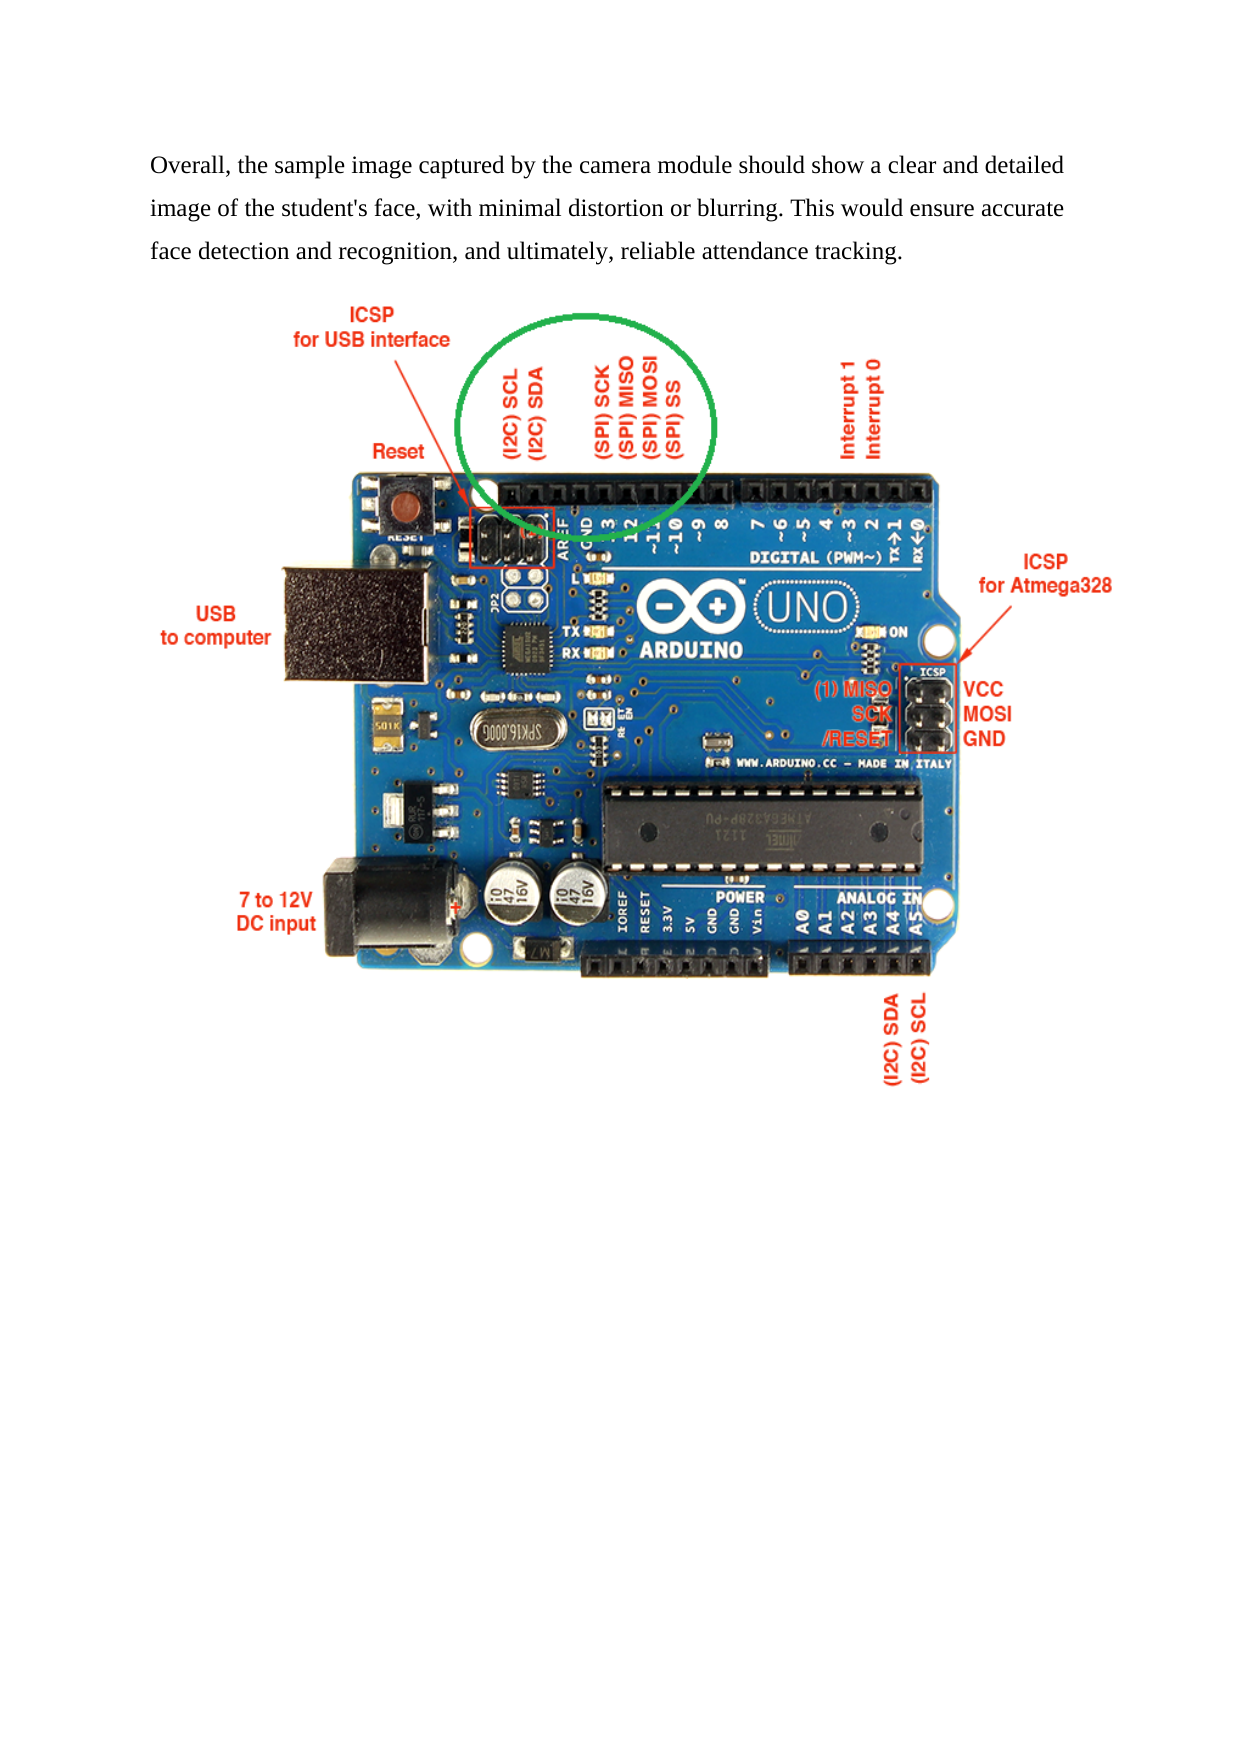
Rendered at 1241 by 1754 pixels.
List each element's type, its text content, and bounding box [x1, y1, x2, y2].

text Overall, the sample image captured by the camera module should show a clear and detailed image of the student's face, with minimal distortion or blurring. This would ensure accurate face detection and recognition, and ultimately, reliable attendance tracking. [150, 150, 1090, 265]
picture [150, 295, 1124, 1096]
